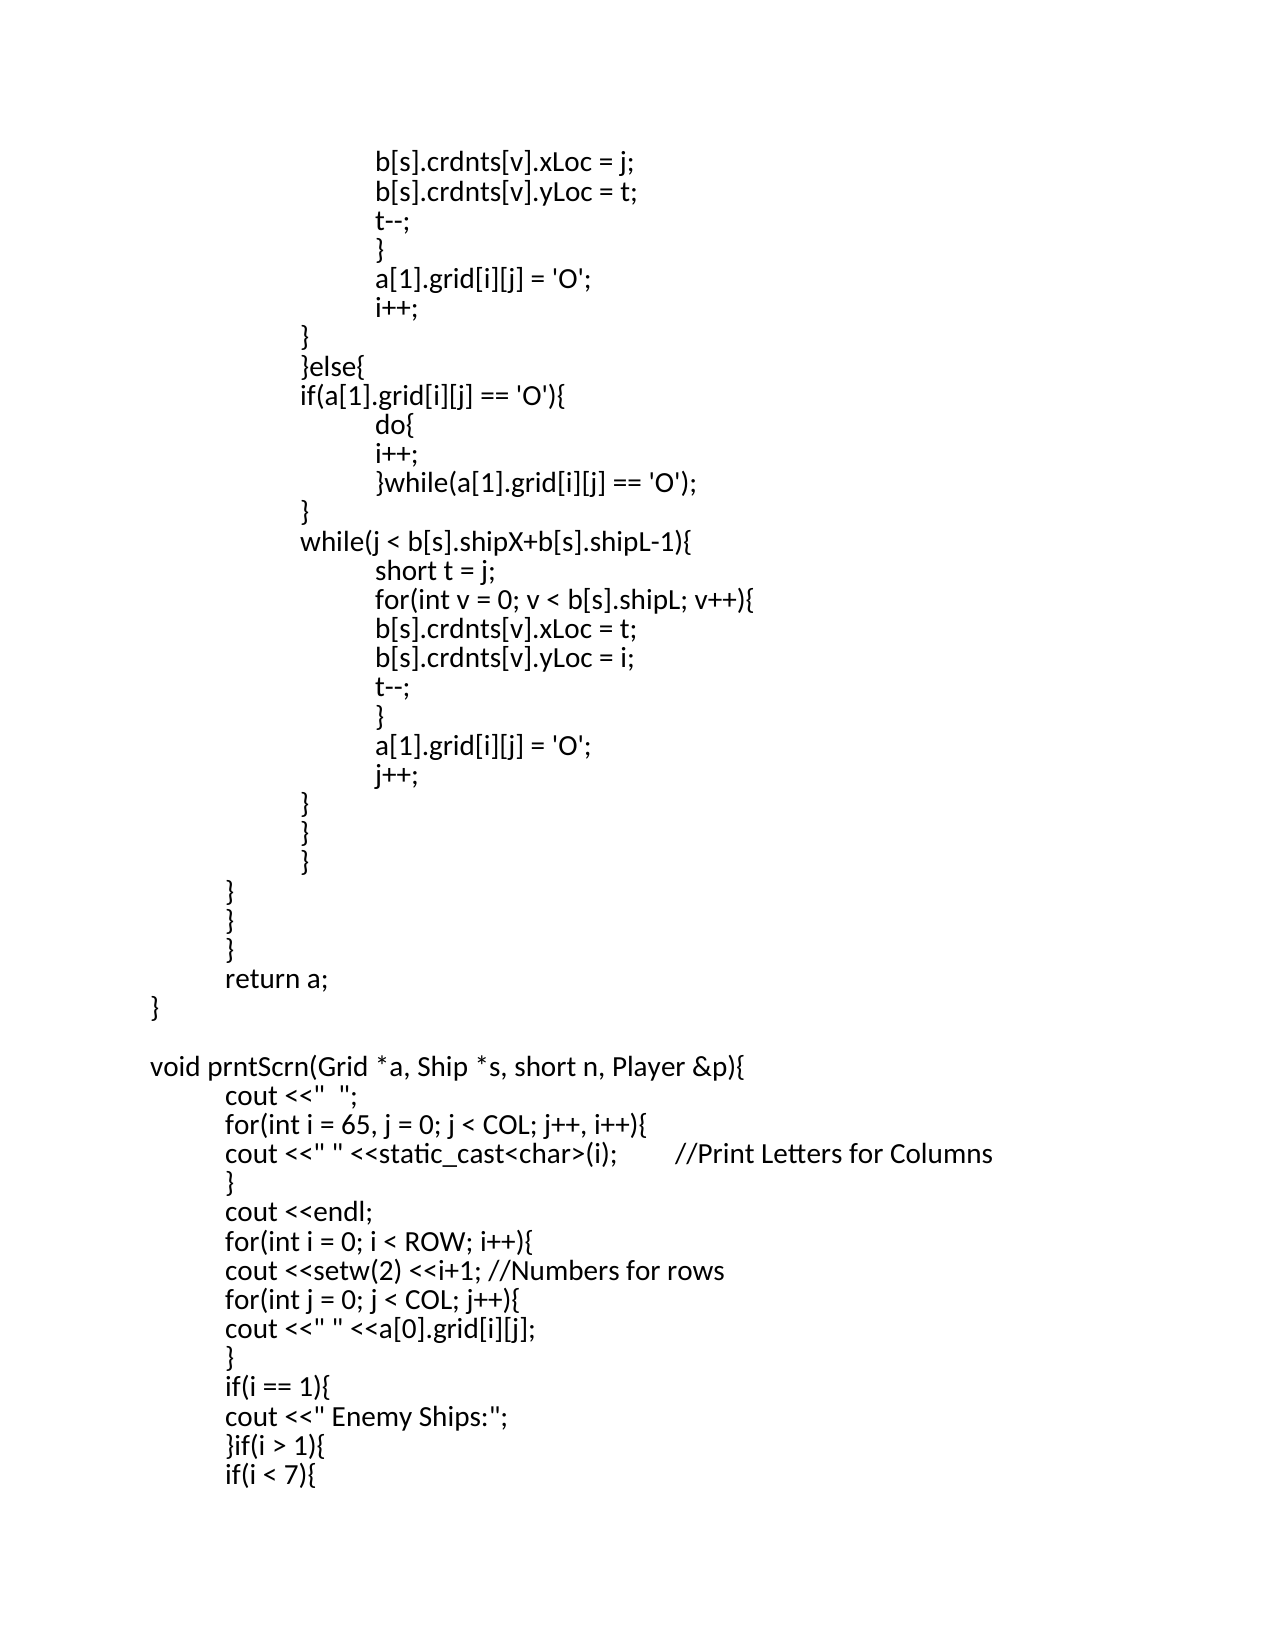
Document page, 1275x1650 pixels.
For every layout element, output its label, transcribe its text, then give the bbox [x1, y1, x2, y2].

text }while(a[1].grid[i][j] == 'O'); [150, 471, 1125, 500]
text }else{ [150, 354, 1125, 383]
text b[s].crdnts[v].yLoc = i; [150, 646, 1125, 675]
text short t = j; [150, 558, 1125, 587]
text } [150, 704, 1125, 733]
text } [150, 937, 1125, 967]
text a[1].grid[i][j] = 'O'; [150, 267, 1125, 296]
text if(i < 7){ [150, 1462, 1125, 1492]
text do{ [150, 412, 1125, 442]
text t--; [150, 208, 1125, 237]
text for(int v = 0; v < b[s].shipL; v++){ [150, 587, 1125, 617]
text if(a[1].grid[i][j] == 'O'){ [150, 383, 1125, 412]
text b[s].crdnts[v].yLoc = t; [150, 179, 1125, 208]
text for(int i = 0; i < ROW; i++){ [150, 1229, 1125, 1258]
text void prntScrn(Grid *a, Ship *s, short n, Player &p){ [150, 1054, 1125, 1083]
text } [150, 821, 1125, 850]
text cout <<" " <<static_cast<char>(i); //Print Letters for Columns [150, 1142, 1125, 1171]
text j++; [150, 762, 1125, 792]
text while(j < b[s].shipX+b[s].shipL-1){ [150, 529, 1125, 558]
text cout <<setw(2) <<i+1; //Numbers for rows [150, 1258, 1125, 1287]
text } [150, 1171, 1125, 1200]
text } [150, 996, 1125, 1025]
text cout <<" "; [150, 1083, 1125, 1112]
text for(int i = 65, j = 0; j < COL; j++, i++){ [150, 1112, 1125, 1142]
text for(int j = 0; j < COL; j++){ [150, 1287, 1125, 1317]
text } [150, 237, 1125, 267]
text b[s].crdnts[v].xLoc = t; [150, 617, 1125, 646]
text }if(i > 1){ [150, 1433, 1125, 1462]
text } [150, 325, 1125, 354]
text return a; [150, 967, 1125, 996]
text a[1].grid[i][j] = 'O'; [150, 733, 1125, 762]
text b[s].crdnts[v].xLoc = j; [150, 150, 1125, 179]
text cout <<" Enemy Ships:"; [150, 1404, 1125, 1433]
text } [150, 879, 1125, 908]
text } [150, 792, 1125, 821]
text } [150, 500, 1125, 529]
text } [150, 908, 1125, 937]
text } [150, 1346, 1125, 1375]
text cout <<" " <<a[0].grid[i][j]; [150, 1317, 1125, 1346]
text t--; [150, 675, 1125, 704]
text cout <<endl; [150, 1200, 1125, 1229]
text i++; [150, 296, 1125, 325]
text i++; [150, 442, 1125, 471]
text } [150, 850, 1125, 879]
text if(i == 1){ [150, 1375, 1125, 1404]
